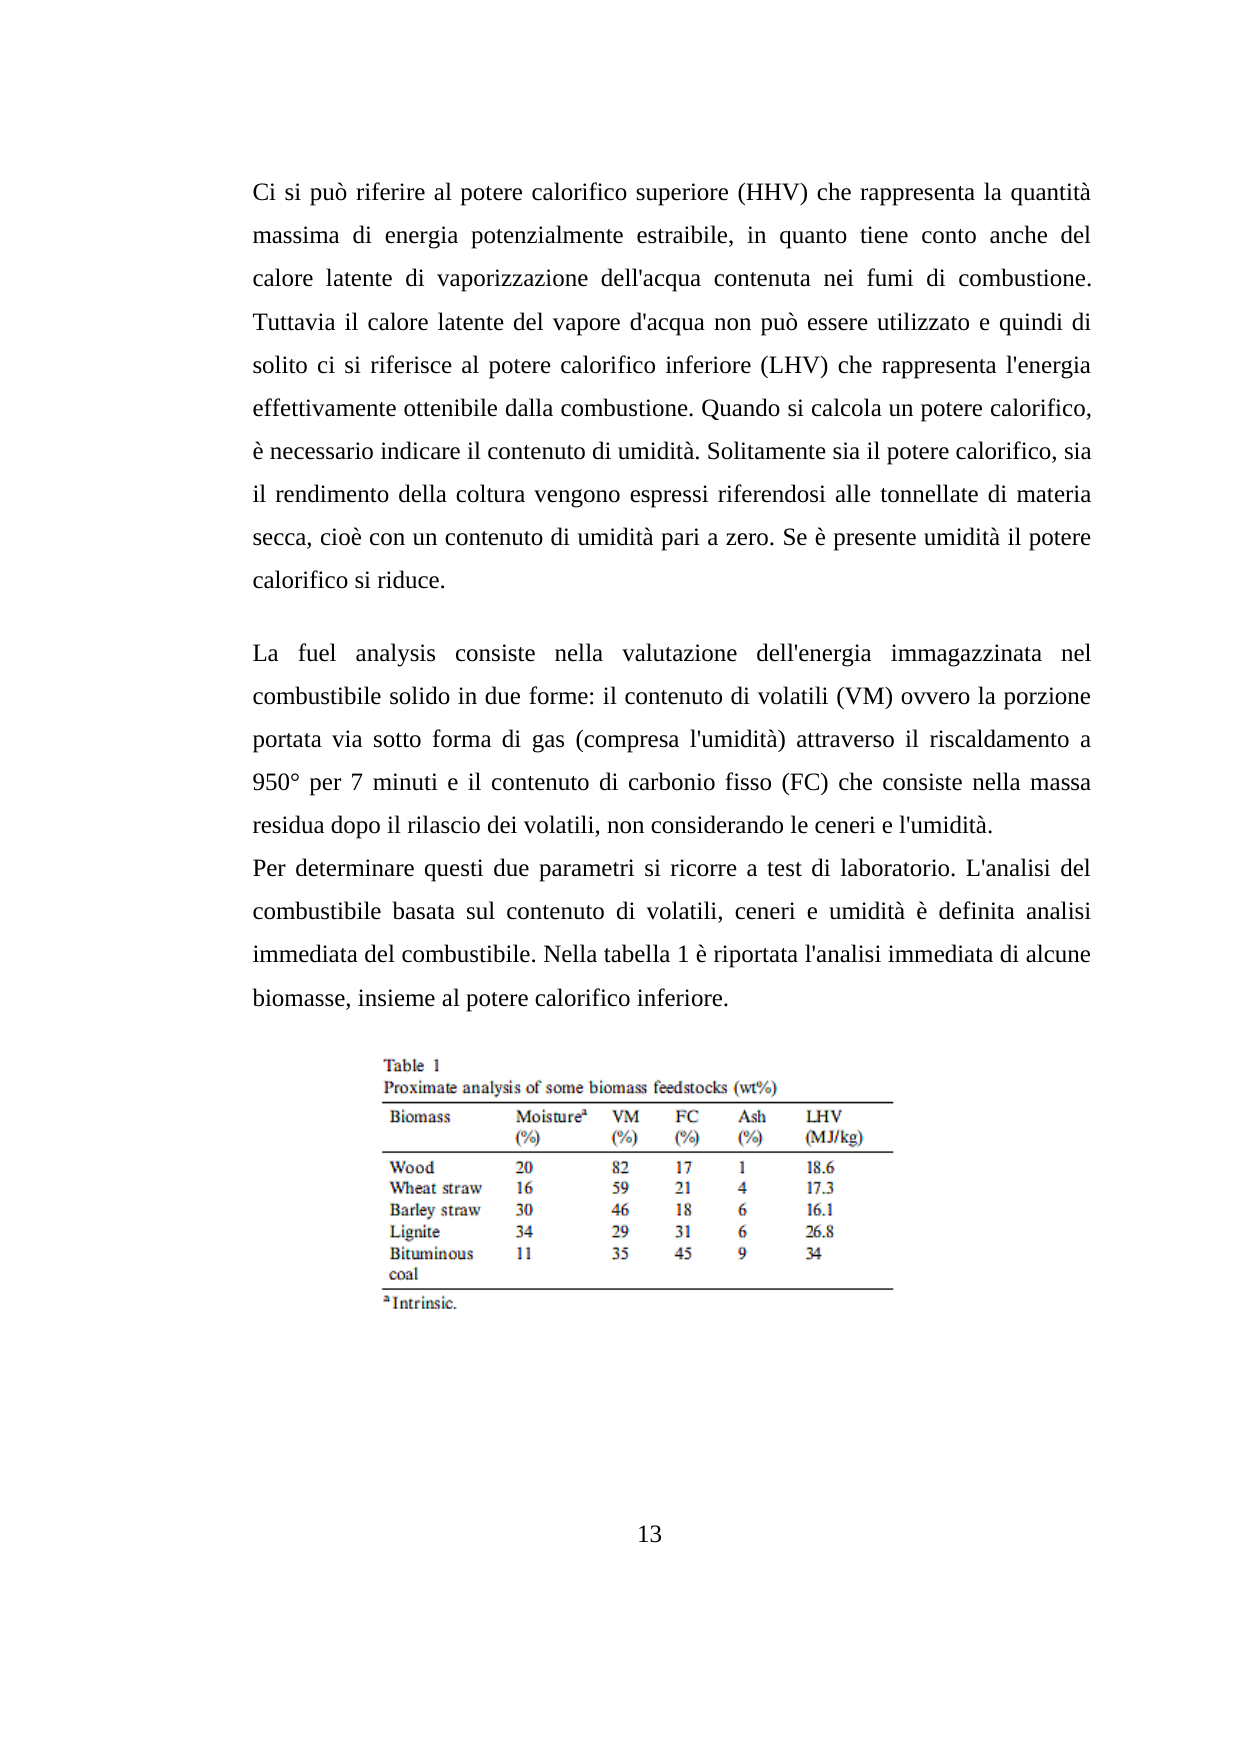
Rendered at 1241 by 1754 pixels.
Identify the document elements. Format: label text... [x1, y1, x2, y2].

picture [378, 1054, 902, 1325]
list La fuel analysis consiste nella valutazione dell'energia immagazzinata nel combustibile solido in due forme: il contenuto di volatili (VM) ovvero la porzione portata via sotto forma di gas (compresa l'umidità) attraverso il riscaldamento a 950° per 7 minuti e il contenuto di carbonio fisso (FC) che consiste nella massa residua dopo il rilascio dei volatili, non considerando le ceneri e l'umidità. [215, 638, 1093, 839]
list Per determinare questi due parametri si ricorre a test di laboratorio. L'analisi del combustibile basata sul contenuto di volatili, ceneri e umidità è definita analisi immediata del combustibile. Nella tabella 1 è riportata l'analisi immediata di alcune biomasse, insieme al potere calorifico inferiore. [215, 853, 1093, 1011]
list Ci si può riferire al potere calorifico superiore (HHV) che rappresenta la quantità massima di energia potenzialmente estraibile, in quanto tiene conto anche del calore latente di vaporizzazione dell'acqua contenuta nei fumi di combustione. Tuttavia il calore latente del vapore d'acqua non può essere utilizzato e quindi di solito ci si riferisce al potere calorifico inferiore (LHV) che rappresenta l'energia effettivamente ottenibile dalla combustione. Quando si calcola un potere calorifico, è necessario indicare il contenuto di umidità. Solitamente sia il potere calorifico, sia il rendimento della coltura vengono espressi riferendosi alle tonnellate di materia secca, cioè con un contenuto di umidità pari a zero. Se è presente umidità il potere calorifico si riduce. [215, 177, 1093, 594]
